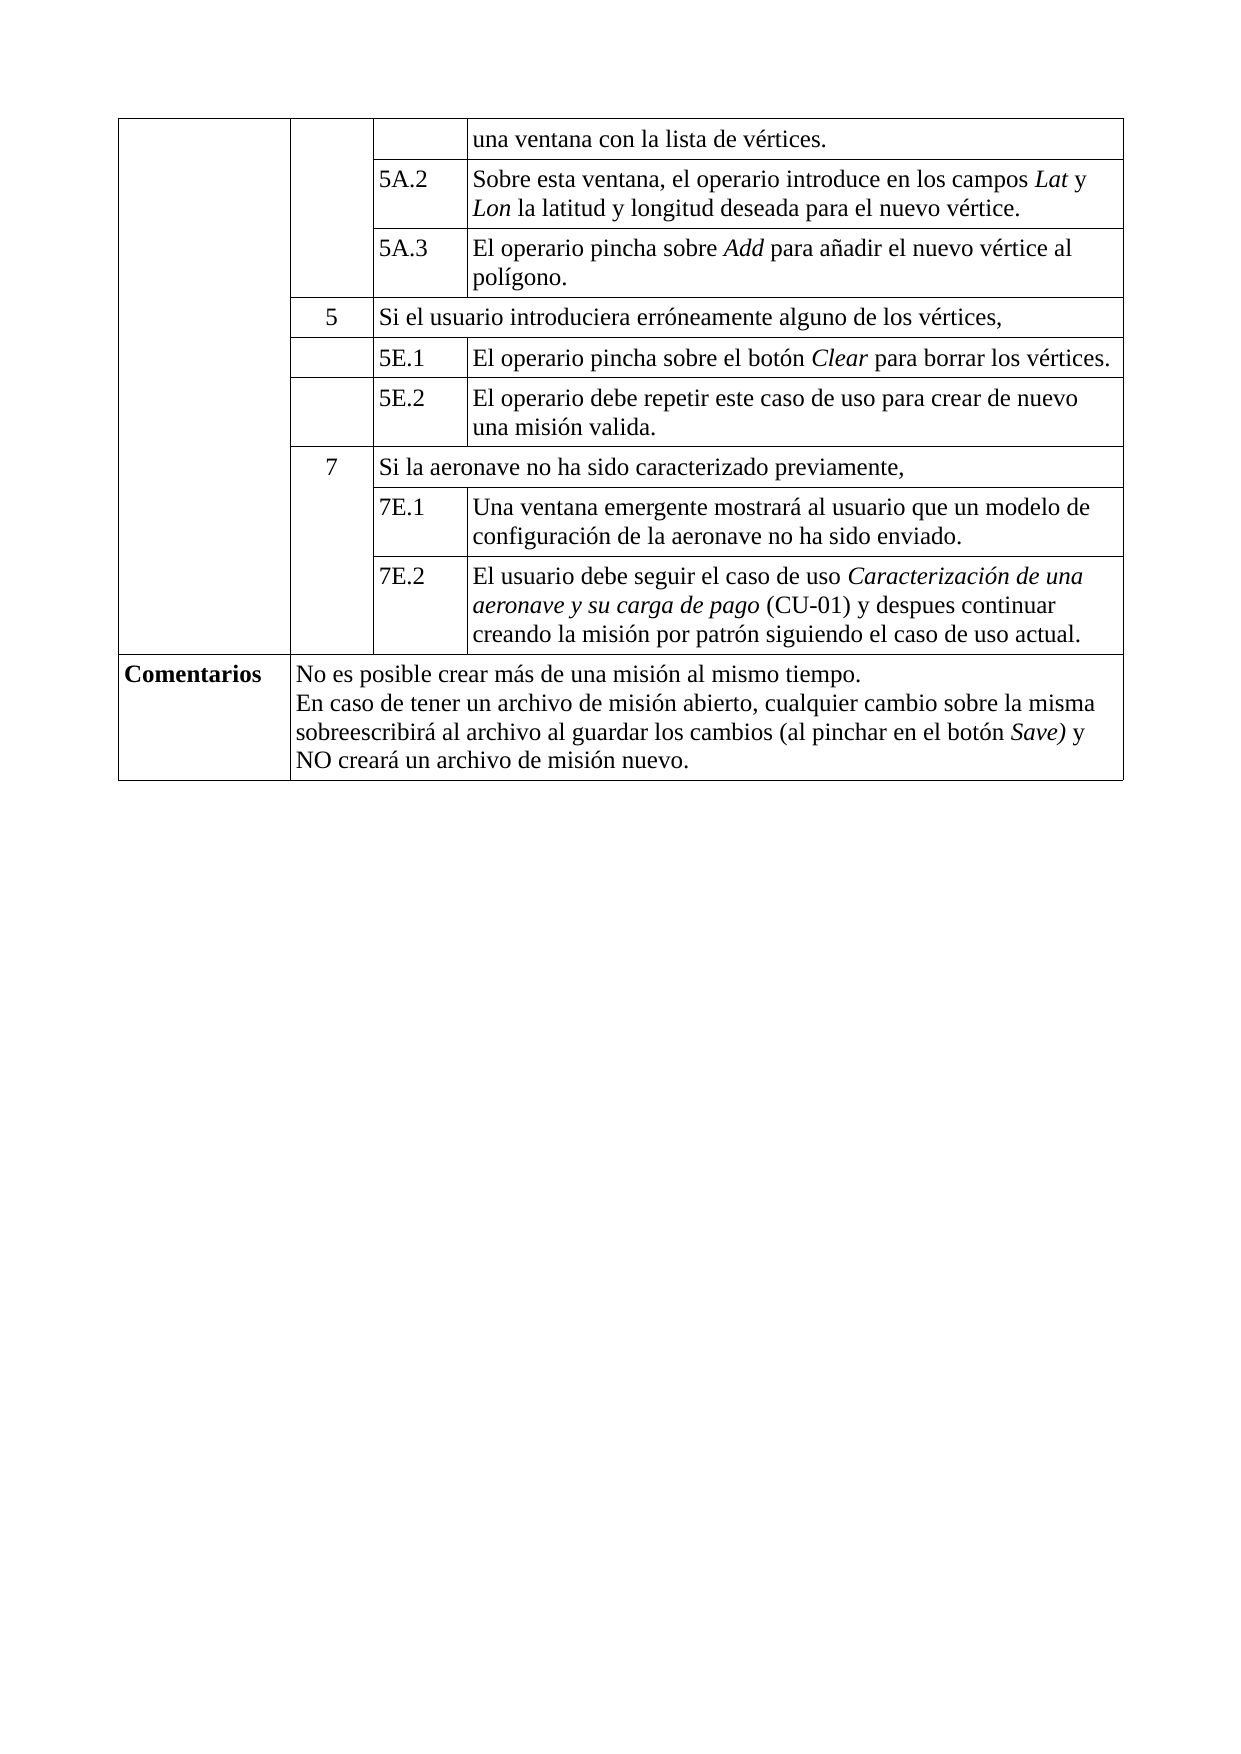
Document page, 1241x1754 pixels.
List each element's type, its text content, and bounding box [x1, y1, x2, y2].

table_cell 5E.2 [374, 378, 467, 446]
table_cell El operario debe repetir este caso de uso para crear de nuevo una misión valida. [468, 378, 1123, 446]
table_cell 5A.2 [374, 160, 467, 227]
table_cell El operario pincha sobre el botón Clear para borrar los vértices. [468, 338, 1123, 377]
table_cell 5 [291, 298, 373, 337]
table_cell Comentarios [119, 655, 290, 780]
table_cell 7 [291, 447, 373, 653]
table_cell 7E.1 [374, 488, 467, 556]
table_cell El operario pincha sobre Add para añadir el nuevo vértice al polígono. [468, 229, 1123, 297]
table_cell El usuario debe seguir el caso de uso Caracterización de una aeronave y su carga de pago (CU-01) y despues continuar creando la misión por patrón siguiendo el caso de uso actual. [468, 557, 1123, 653]
table_cell Si la aeronave no ha sido caracterizado previamente, [374, 447, 1123, 487]
table_cell 5E.1 [374, 338, 467, 377]
table_cell Sobre esta ventana, el operario introduce en los campos Lat y Lon la latitud y longitud deseada para el nuevo vértice. [468, 160, 1123, 227]
table_cell 7E.2 [374, 557, 467, 653]
table_cell No es posible crear más de una misión al mismo tiempo. En caso de tener un archivo de misión abierto, cualquier cambio sobre la misma sobreescribirá al archivo al guardar los cambios (al pinchar en el botón Save) y NO creará un archivo de misión nuevo. [291, 655, 1123, 780]
table_cell Una ventana emergente mostrará al usuario que un modelo de configuración de la aeronave no ha sido enviado. [468, 488, 1123, 556]
table_cell [374, 119, 467, 158]
table_cell [291, 119, 373, 297]
table_cell [119, 119, 290, 653]
table_cell [291, 378, 373, 446]
table_cell una ventana con la lista de vértices. [468, 119, 1123, 158]
table_cell 5A.3 [374, 229, 467, 297]
table_cell Si el usuario introduciera erróneamente alguno de los vértices, [374, 298, 1123, 337]
table_cell [291, 338, 373, 377]
